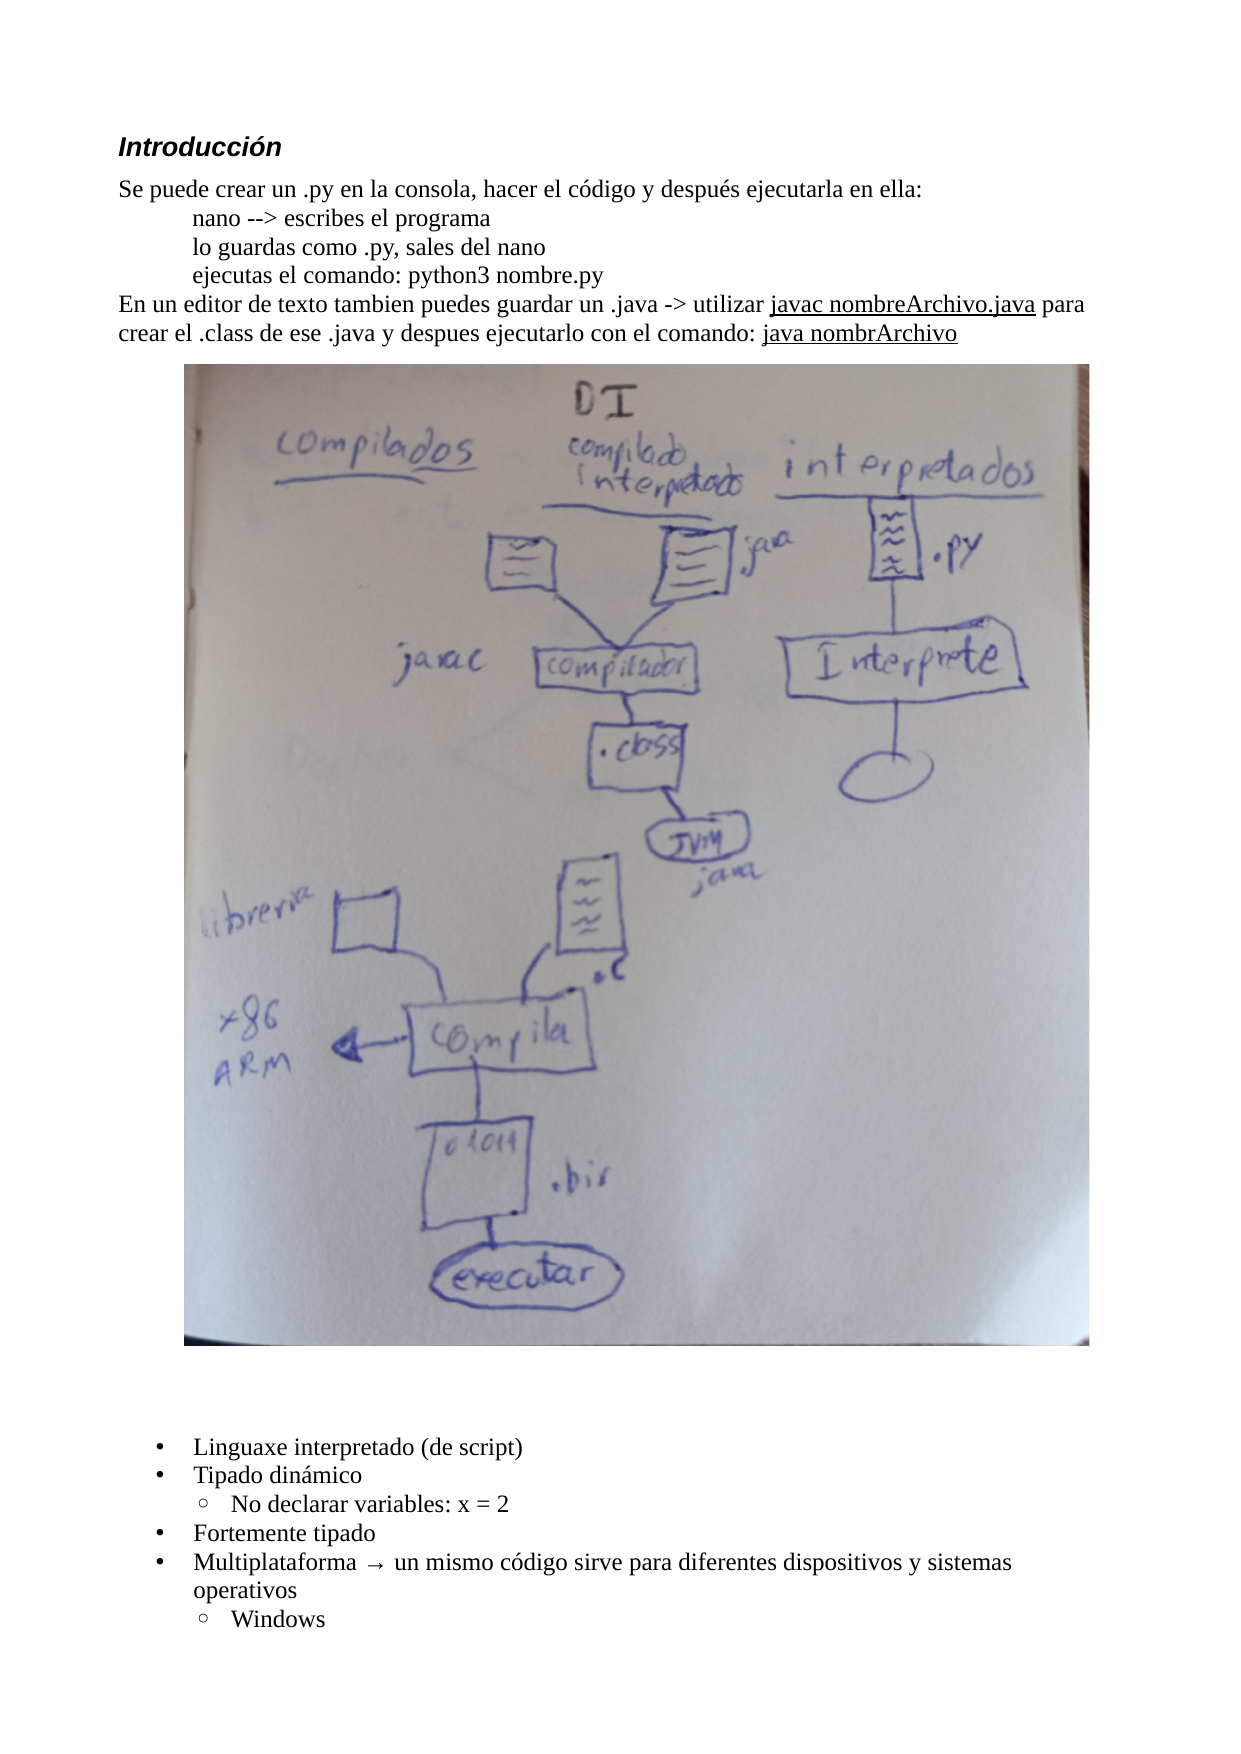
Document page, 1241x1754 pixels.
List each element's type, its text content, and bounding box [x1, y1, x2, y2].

text lo guardas como .py, sales del nano [118, 232, 1122, 261]
list Linguaxe interpretado (de script) [156, 1432, 1122, 1460]
list Tipado dinámico [156, 1460, 1122, 1489]
subtitle Introducción [118, 131, 1122, 162]
list Multiplataforma → un mismo código sirve para diferentes dispositivos y sistemas operativos [156, 1547, 1122, 1604]
list Windows [193, 1604, 1122, 1633]
list No declarar variables: x = 2 [193, 1489, 1122, 1518]
text Se puede crear un .py en la consola, hacer el código y después ejecutarla en ella: [118, 174, 1122, 203]
picture [184, 364, 1090, 1346]
text nano --> escribes el programa [118, 203, 1122, 232]
list Fortemente tipado [156, 1518, 1122, 1547]
text En un editor de texto tambien puedes guardar un .java -> utilizar javac nombreArchivo.java para crear el .class de ese .java y despues ejecutarlo con el comando: java nombrArchivo [118, 289, 1122, 347]
text ejecutas el comando: python3 nombre.py [118, 261, 1122, 289]
